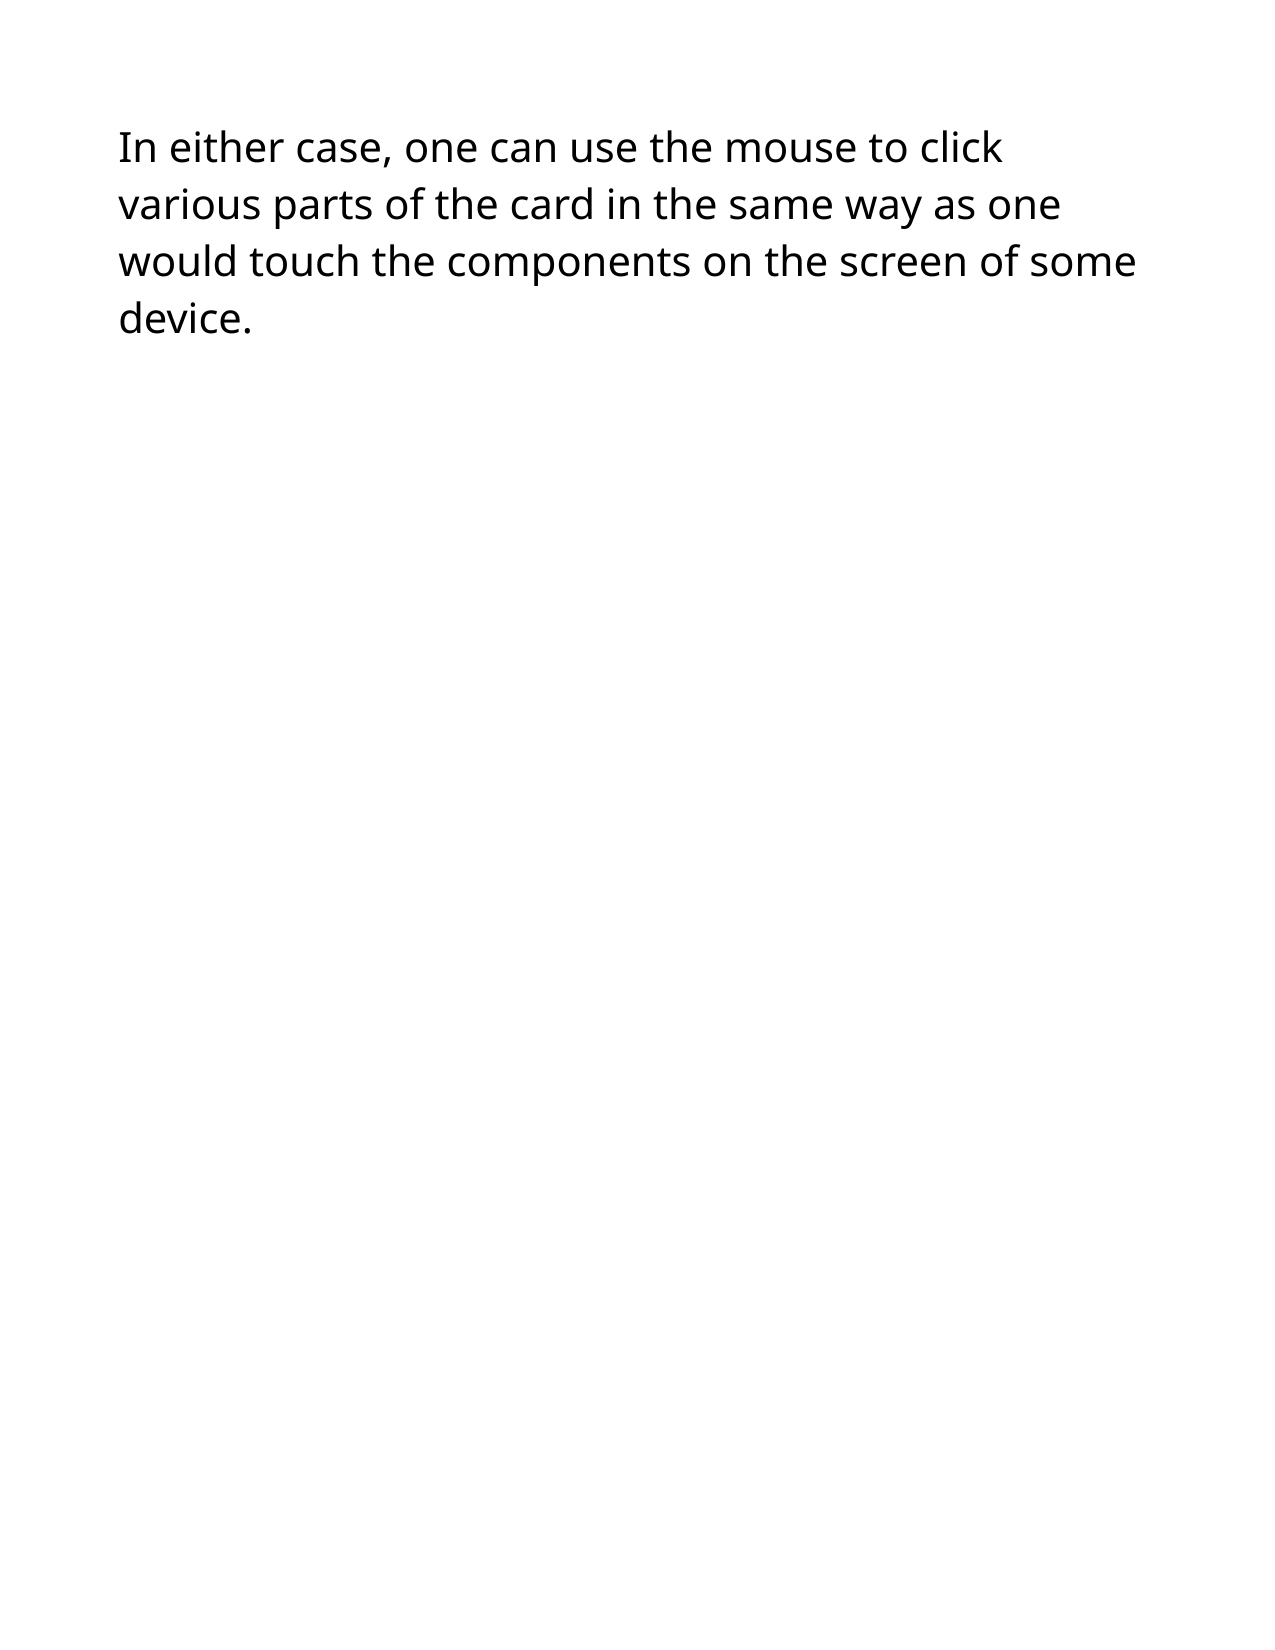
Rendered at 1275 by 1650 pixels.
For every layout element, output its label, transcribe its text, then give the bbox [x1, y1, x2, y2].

text In either case, one can use the mouse to click various parts of the card in the same way as one would touch the components on the screen of some device. [118, 118, 1157, 345]
